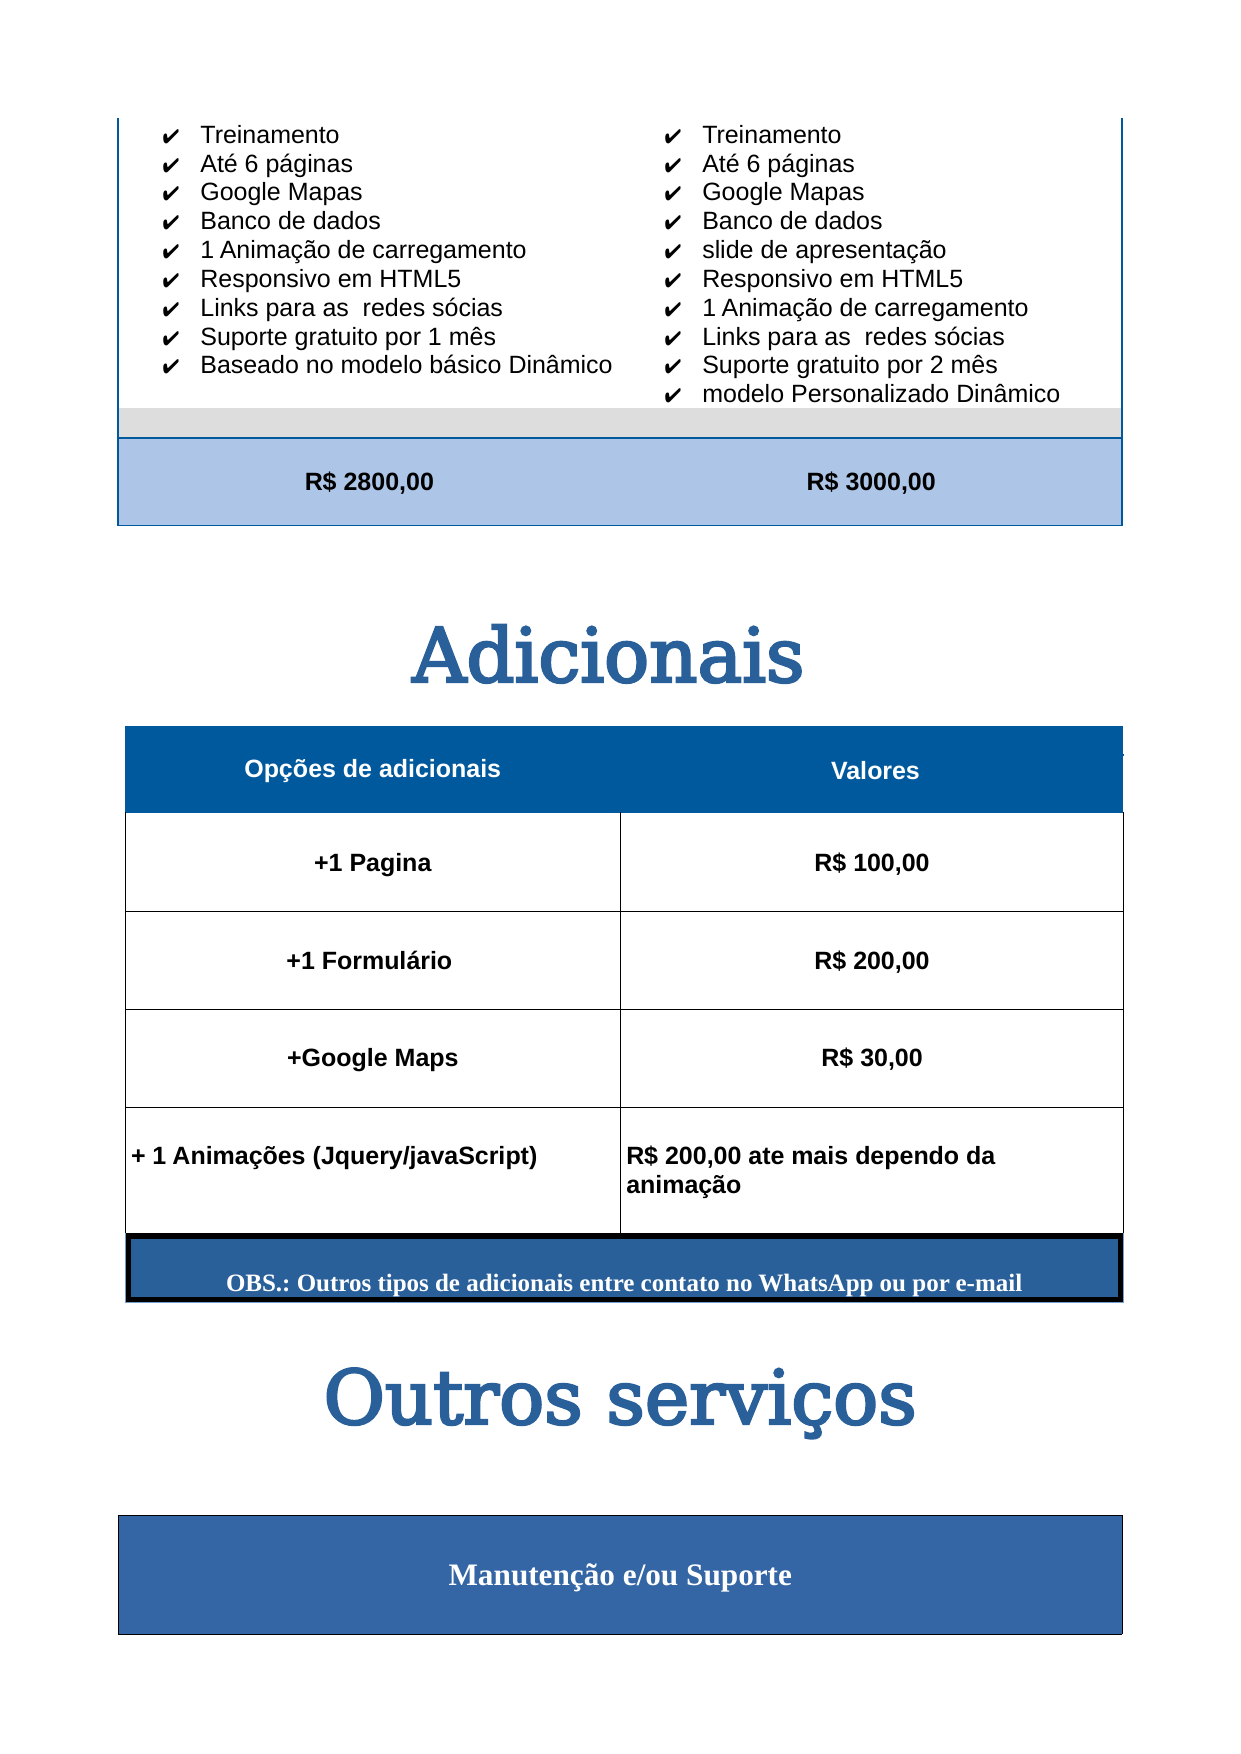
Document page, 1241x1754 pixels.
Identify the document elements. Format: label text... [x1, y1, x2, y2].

table_cell [620, 408, 1121, 437]
table_header Manutenção e/ou Suporte [119, 1516, 1122, 1634]
table_header [620, 726, 1123, 754]
table_cell [119, 408, 620, 437]
table_cell +Google Maps [126, 1010, 620, 1107]
table_cell R$ 30,00 [621, 1010, 1123, 1107]
table_cell R$ 3000,00 [620, 439, 1121, 525]
table_cell R$ 100,00 [621, 813, 1123, 911]
table_header Valores [620, 756, 1123, 812]
table_cell 1 Formulário Treinamento Até 6 páginas Google Mapas Banco de dados slide de apresentação Responsivo em HTML5 1 Animação de carregamento Links para as redes sócias Suporte gratuito por 2 mês modelo Personalizado Dinâmico [620, 118, 1121, 408]
table_cell R$ 2800,00 [119, 439, 620, 525]
table_cell +1 Pagina [126, 813, 620, 911]
table_cell 1 Formulário Treinamento Até 6 páginas Google Mapas Banco de dados 1 Animação de carregamento Responsivo em HTML5 Links para as redes sócias Suporte gratuito por 1 mês Baseado no modelo básico Dinâmico [119, 118, 620, 408]
table_header Opções de adicionais [125, 726, 620, 812]
table_cell +1 Formulário [126, 912, 620, 1009]
table_cell + 1 Animações (Jquery/javaScript) [126, 1108, 620, 1233]
table_cell OBS.: Outros tipos de adicionais entre contato no WhatsApp ou por e-mail [126, 1234, 1123, 1302]
table_cell R$ 200,00 ate mais dependo da animação [621, 1108, 1123, 1233]
text Adicionais [118, 607, 1122, 697]
text Outros serviços [118, 1349, 1122, 1439]
table_cell R$ 200,00 [621, 912, 1123, 1009]
